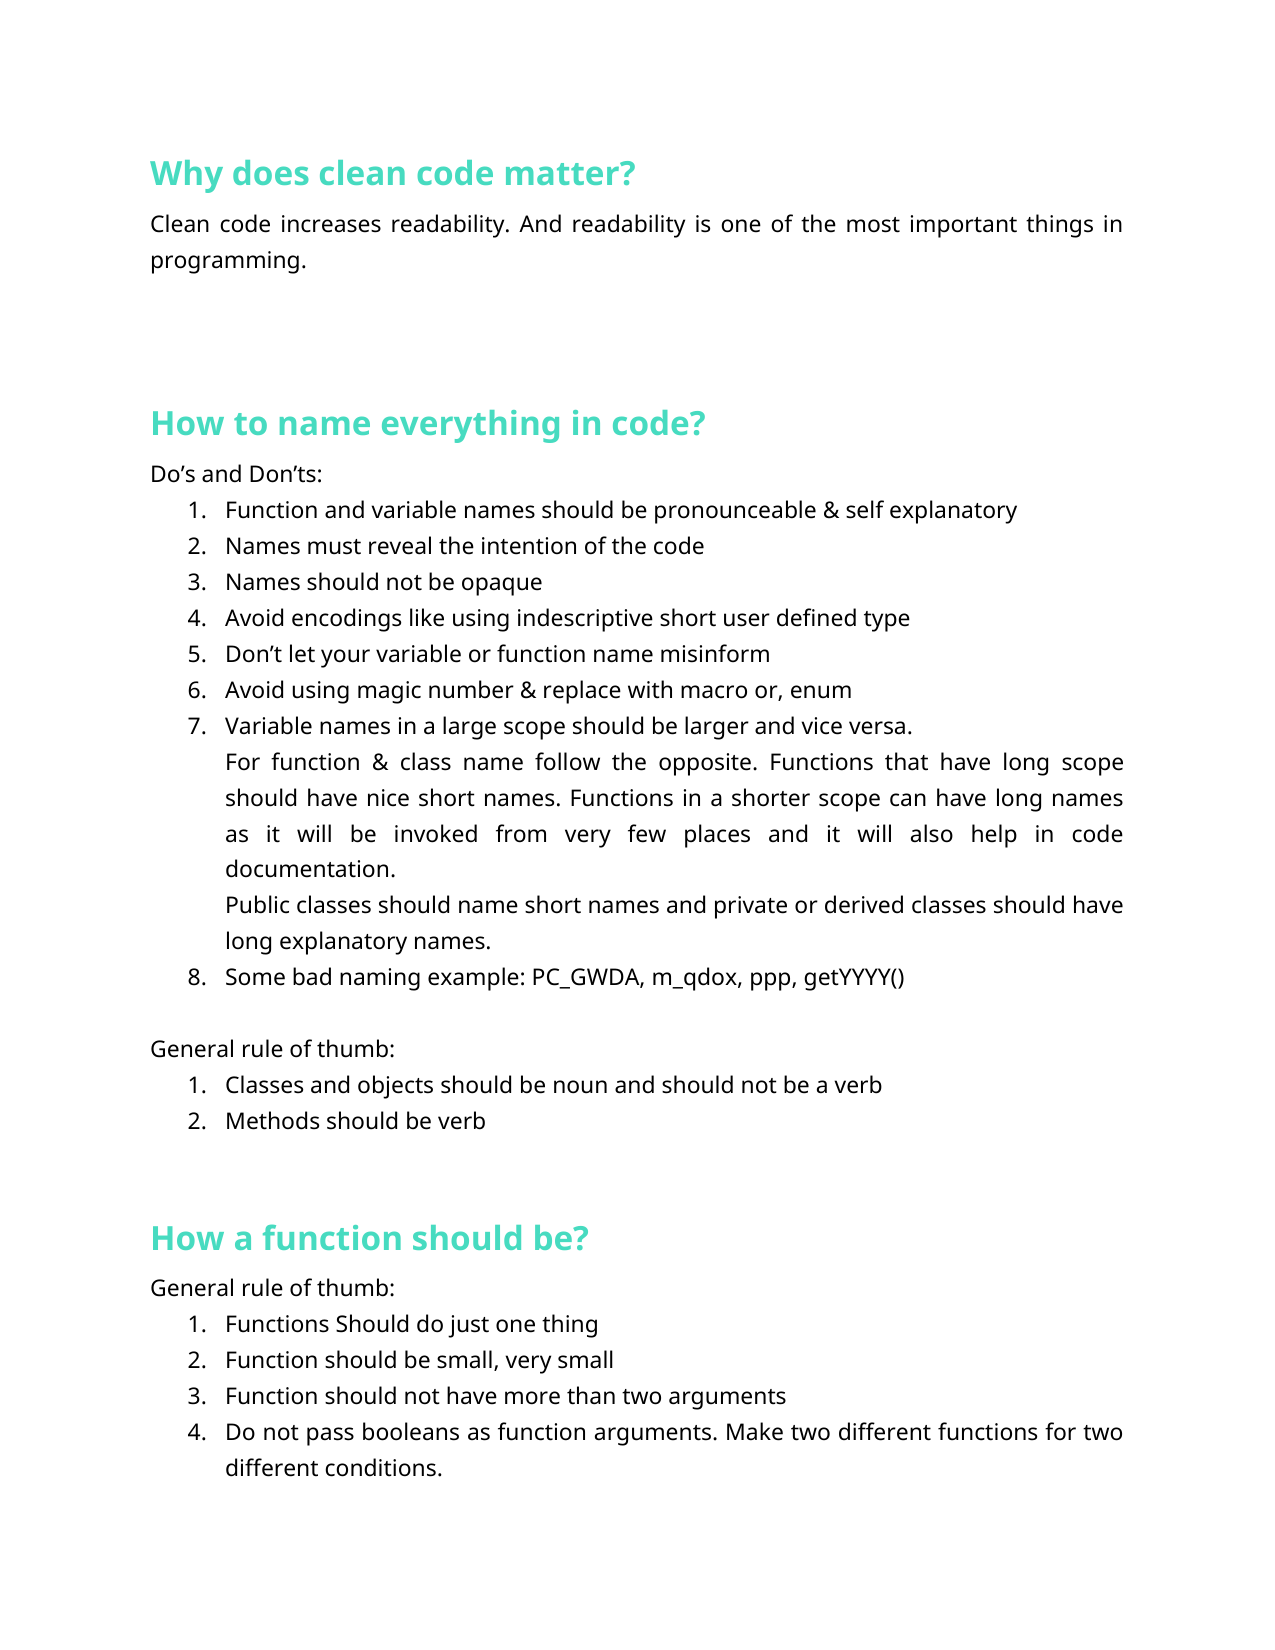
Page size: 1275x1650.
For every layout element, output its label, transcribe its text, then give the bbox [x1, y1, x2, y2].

list Functions Should do just one thing [187, 1308, 1125, 1339]
text Public classes should name short names and private or derived classes should have long explanatory names. [225, 889, 1125, 957]
list Don’t let your variable or function name misinform [187, 638, 1125, 669]
list Names should not be opaque [187, 566, 1125, 597]
list Variable names in a large scope should be larger and vice versa. [187, 710, 1125, 741]
list Avoid encodings like using indescriptive short user defined type [187, 602, 1125, 633]
list Function should not have more than two arguments [187, 1380, 1125, 1411]
list Methods should be verb [187, 1105, 1125, 1136]
subtitle Why does clean code matter? [150, 150, 1125, 195]
list Names must reveal the intention of the code [187, 530, 1125, 561]
list Function and variable names should be pronounceable & self explanatory [187, 494, 1125, 525]
text Clean code increases readability. And readability is one of the most important things in programming. [150, 208, 1125, 275]
list Function should be small, very small [187, 1344, 1125, 1375]
list Some bad naming example: PC_GWDA, m_qdox, ppp, getYYYY() [187, 961, 1125, 992]
list Do not pass booleans as function arguments. Make two different functions for two different conditions. [187, 1416, 1125, 1483]
subtitle How a function should be? [150, 1214, 1125, 1260]
list Avoid using magic number & replace with macro or, enum [187, 674, 1125, 705]
text General rule of thumb: [150, 1272, 1125, 1303]
text For function & class name follow the opposite. Functions that have long scope should have nice short names. Functions in a shorter scope can have long names as it will be invoked from very few places and it will also help in code documentation. [225, 746, 1125, 885]
subtitle How to name everything in code? [150, 400, 1125, 446]
list Classes and objects should be noun and should not be a verb [187, 1069, 1125, 1100]
text General rule of thumb: [150, 1033, 1125, 1064]
text Do’s and Don’ts: [150, 458, 1125, 489]
